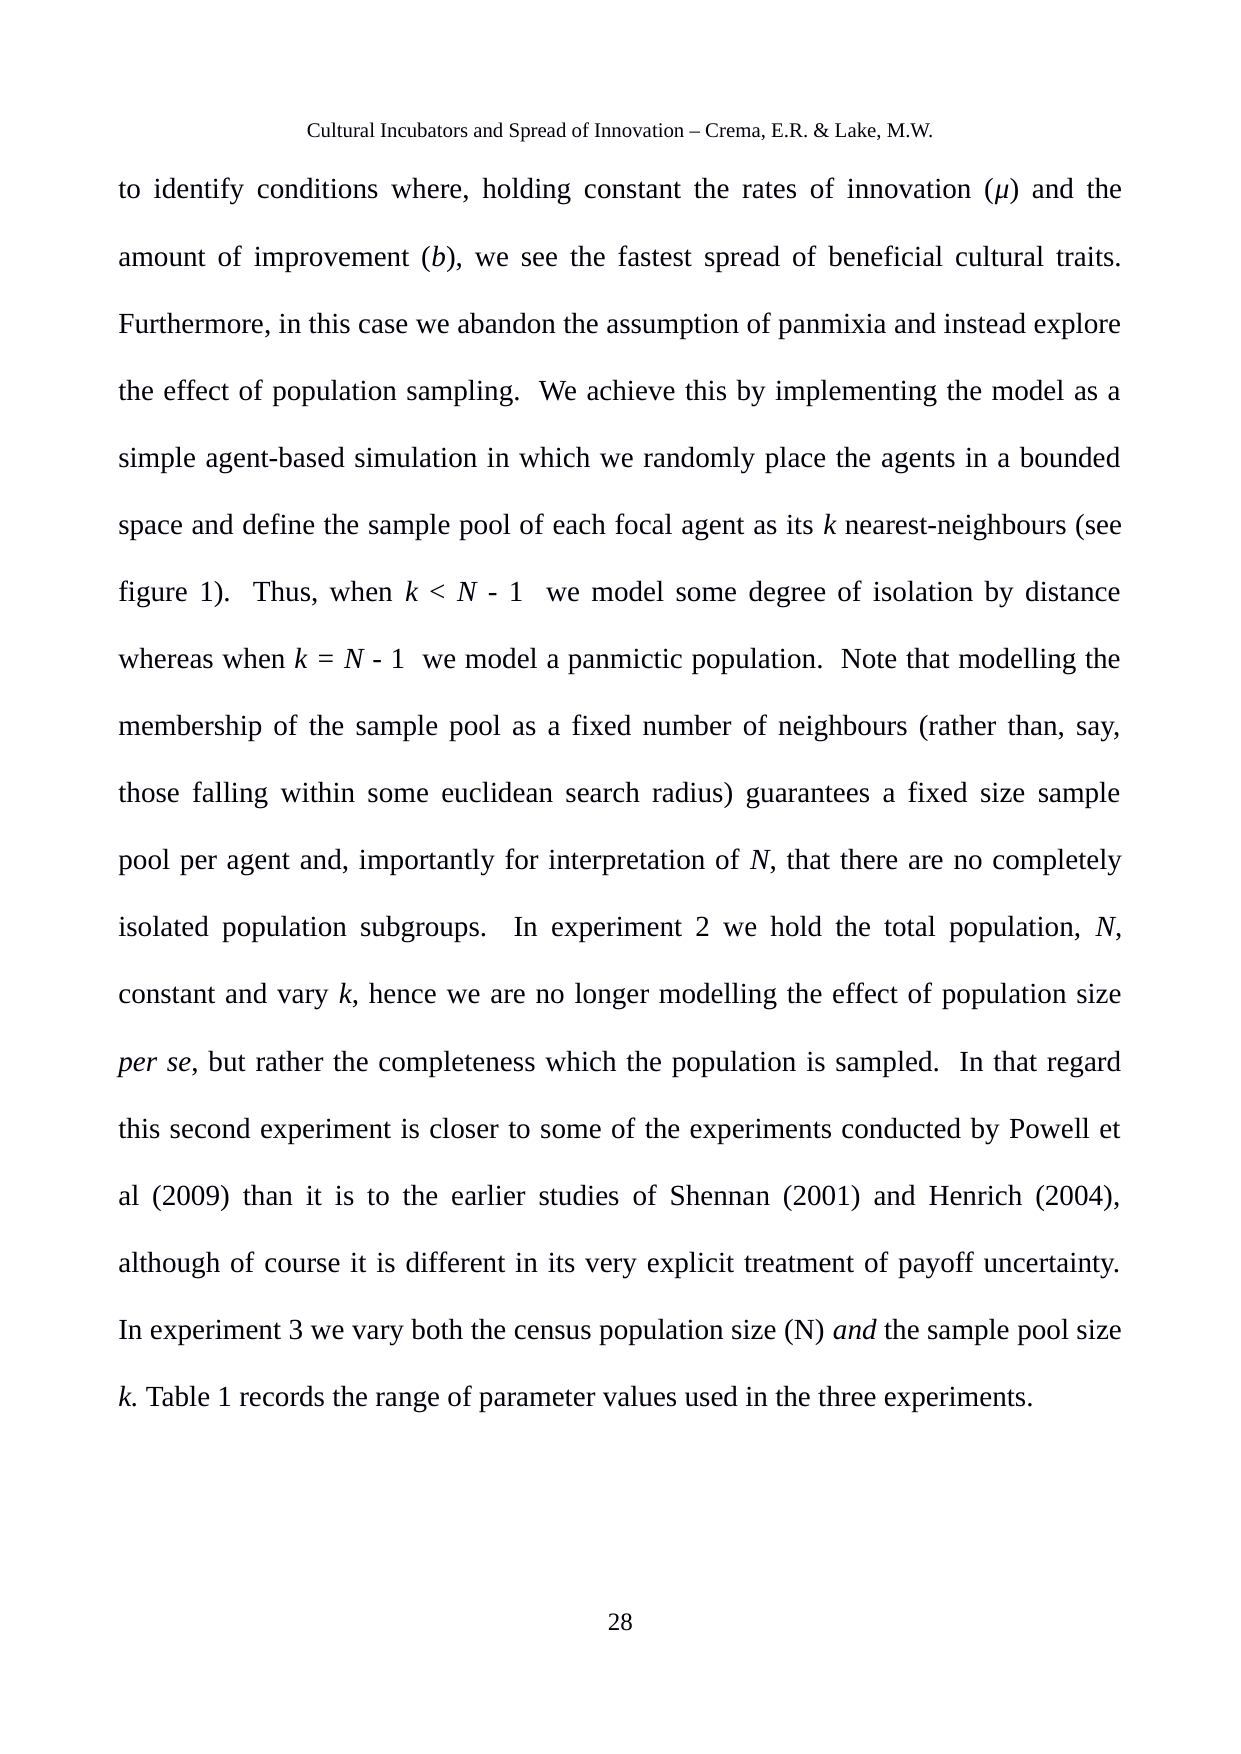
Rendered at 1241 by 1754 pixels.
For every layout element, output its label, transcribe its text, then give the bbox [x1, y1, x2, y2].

text to identify conditions where, holding constant the rates of innovation (μ) and the amount of improvement (b), we see the fastest spread of beneficial cultural traits. Furthermore, in this case we abandon the assumption of panmixia and instead explore the effect of population sampling. We achieve this by implementing the model as a simple agent-based simulation in which we randomly place the agents in a bounded space and define the sample pool of each focal agent as its k nearest-neighbours (see figure 1). Thus, when k < N - 1 we model some degree of isolation by distance whereas when k = N - 1 we model a panmictic population. Note that modelling the membership of the sample pool as a fixed number of neighbours (rather than, say, those falling within some euclidean search radius) guarantees a fixed size sample pool per agent and, importantly for interpretation of N, that there are no completely isolated population subgroups. In experiment 2 we hold the total population, N, constant and vary k, hence we are no longer modelling the effect of population size per se, but rather the completeness which the population is sampled. In that regard this second experiment is closer to some of the experiments conducted by Powell et al (2009) than it is to the earlier studies of Shennan (2001) and Henrich (2004), although of course it is different in its very explicit treatment of payoff uncertainty. In experiment 3 we vary both the census population size (N) and the sample pool size k. Table 1 records the range of parameter values used in the three experiments. [118, 172, 1122, 1413]
